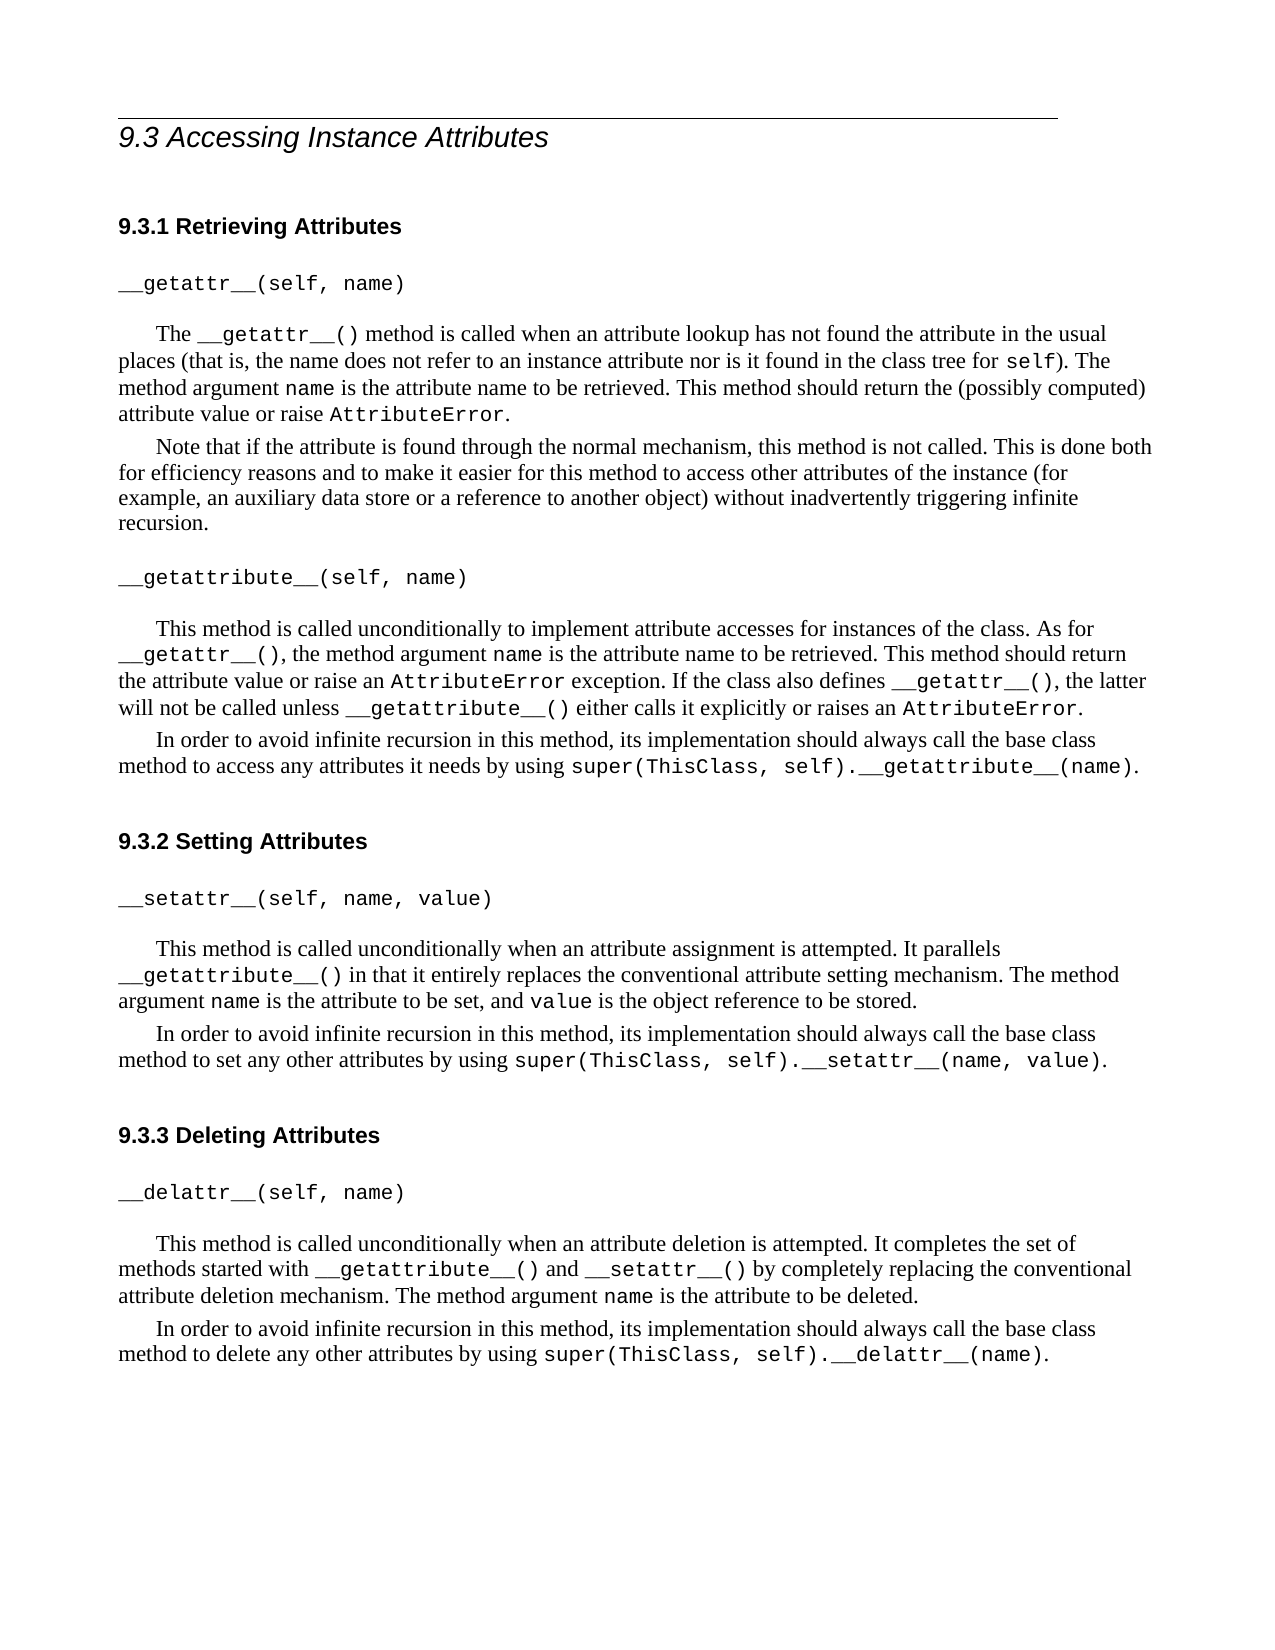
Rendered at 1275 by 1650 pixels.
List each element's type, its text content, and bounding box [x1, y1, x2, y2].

text __getattr__(self, name) [118, 273, 1157, 296]
text The __getattr__() method is called when an attribute lookup has not found the attribute in the usual places (that is, the name does not refer to an instance attribute nor is it found in the class tree for self). The method argument name is the attribute name to be retrieved. This method should return the (possibly computed) attribute value or raise AttributeError. [118, 321, 1157, 428]
subtitle 9.3.2 Setting Attributes [118, 823, 1157, 854]
text In order to avoid infinite recursion in this method, its implementation should always call the base class method to set any other attributes by using super(ThisClass, self).__setattr__(name, value). [118, 1021, 1157, 1073]
text This method is called unconditionally to implement attribute accesses for instances of the class. As for __getattr__(), the method argument name is the attribute name to be retrieved. This method should return the attribute value or raise an AttributeError exception. If the class also defines __getattr__(), the latter will not be called unless __getattribute__() either calls it explicitly or raises an AttributeError. [118, 616, 1157, 721]
text Note that if the attribute is found through the normal mechanism, this method is not called. This is done both for efficiency reasons and to make it easier for this method to access other attributes of the instance (for example, an auxiliary data store or a reference to another object) without inadvertently triggering infinite recursion. [118, 434, 1157, 536]
text __delattr__(self, name) [118, 1182, 1157, 1206]
text __setattr__(self, name, value) [118, 888, 1157, 911]
subtitle 9.3.1 Retrieving Attributes [118, 208, 1157, 239]
text This method is called unconditionally when an attribute assignment is attempted. It parallels __getattribute__() in that it entirely replaces the conventional attribute setting mechanism. The method argument name is the attribute to be set, and value is the object reference to be stored. [118, 936, 1157, 1015]
text In order to avoid infinite recursion in this method, its implementation should always call the base class method to access any attributes it needs by using super(ThisClass, self).__getattribute__(name). [118, 727, 1157, 779]
subtitle 9.3 Accessing Instance Attributes [118, 119, 1058, 154]
text In order to avoid infinite recursion in this method, its implementation should always call the base class method to delete any other attributes by using super(ThisClass, self).__delattr__(name). [118, 1316, 1157, 1368]
text This method is called unconditionally when an attribute deletion is attempted. It completes the set of methods started with __getattribute__() and __setattr__() by completely replacing the conventional attribute deletion mechanism. The method argument name is the attribute to be deleted. [118, 1231, 1157, 1309]
text __getattribute__(self, name) [118, 567, 1157, 591]
subtitle 9.3.3 Deleting Attributes [118, 1117, 1157, 1148]
